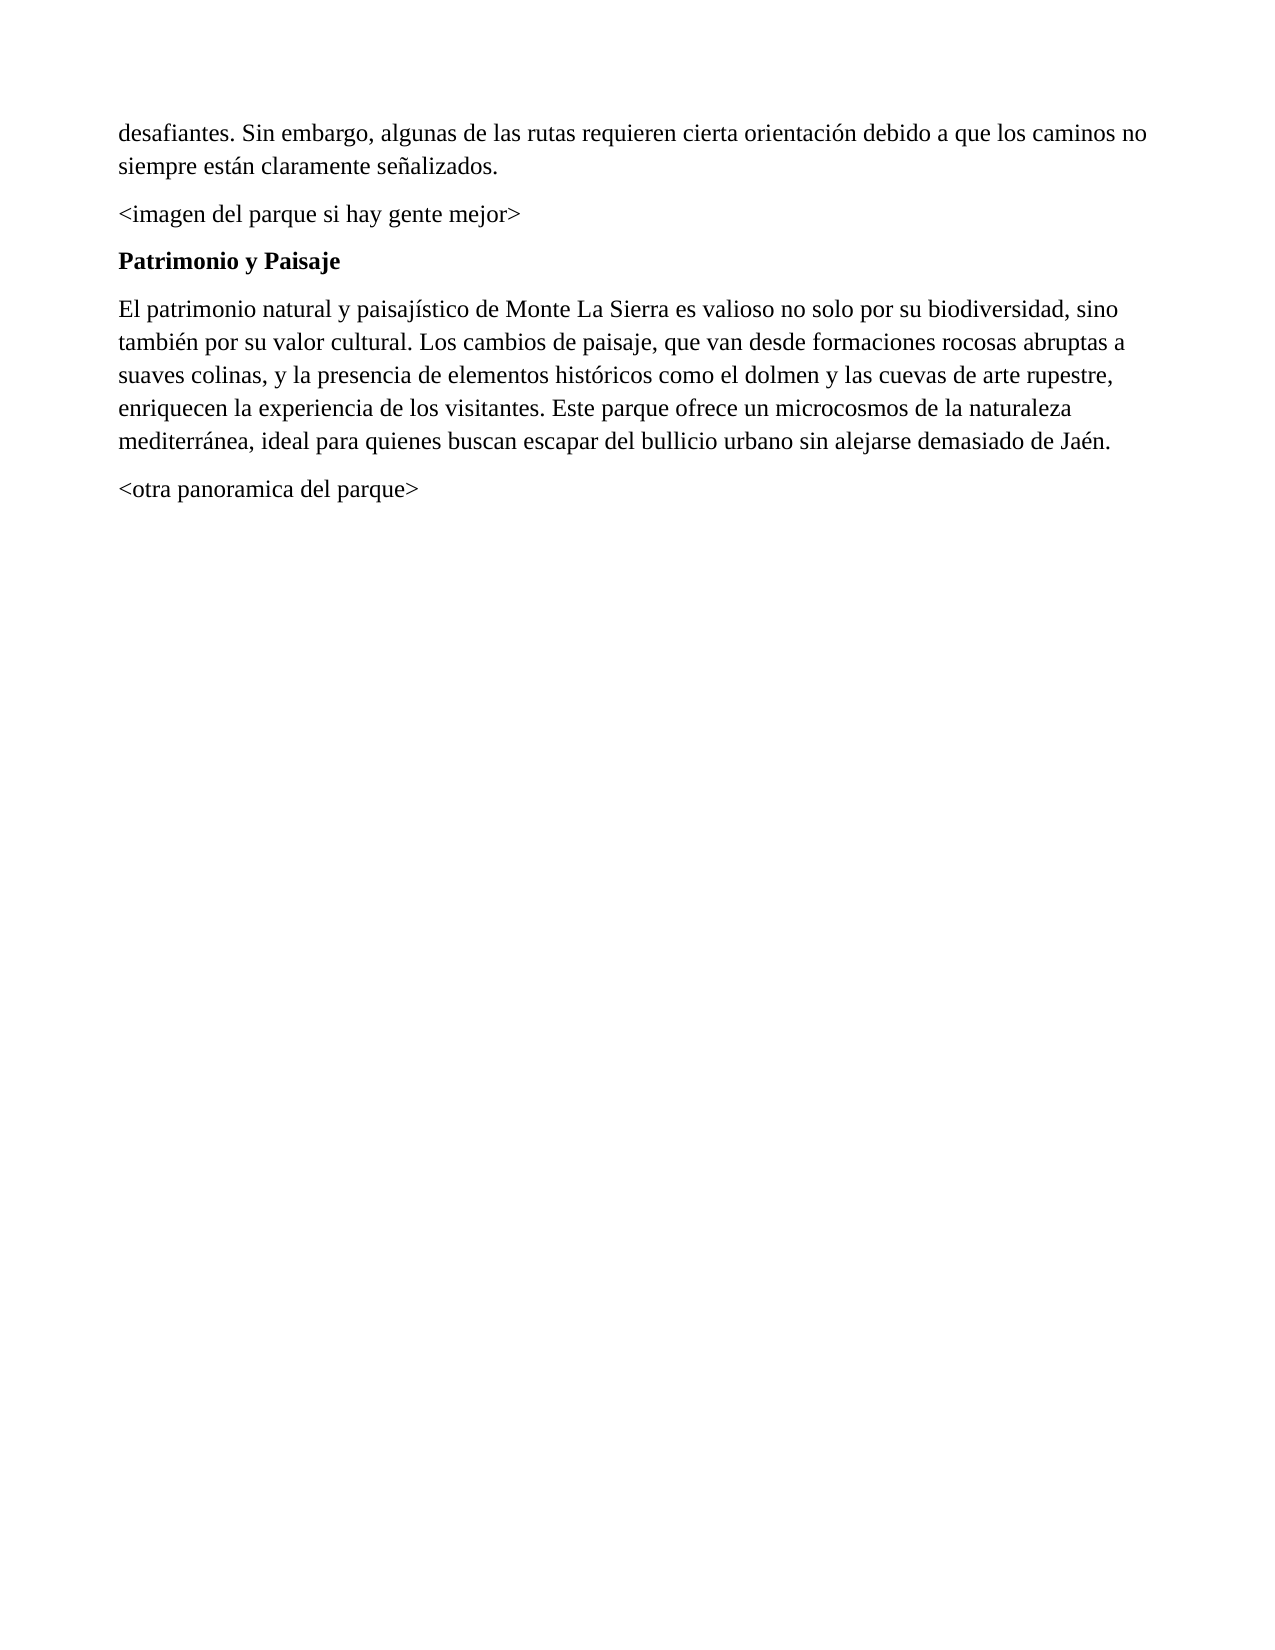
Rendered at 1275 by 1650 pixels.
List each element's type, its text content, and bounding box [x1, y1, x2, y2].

text <imagen del parque si hay gente mejor> [118, 199, 1157, 227]
text El patrimonio natural y paisajístico de Monte La Sierra es valioso no solo por su biodiversidad, sino también por su valor cultural. Los cambios de paisaje, que van desde formaciones rocosas abruptas a suaves colinas, y la presencia de elementos históricos como el dolmen y las cuevas de arte rupestre, enriquecen la experiencia de los visitantes. Este parque ofrece un microcosmos de la naturaleza mediterránea, ideal para quienes buscan escapar del bullicio urbano sin alejarse demasiado de Jaén. [118, 294, 1157, 455]
text <otra panoramica del parque> [118, 474, 1157, 502]
text Patrimonio y Paisaje [118, 246, 1157, 275]
text desafiantes. Sin embargo, algunas de las rutas requieren cierta orientación debido a que los caminos no siempre están claramente señalizados. [118, 118, 1157, 180]
